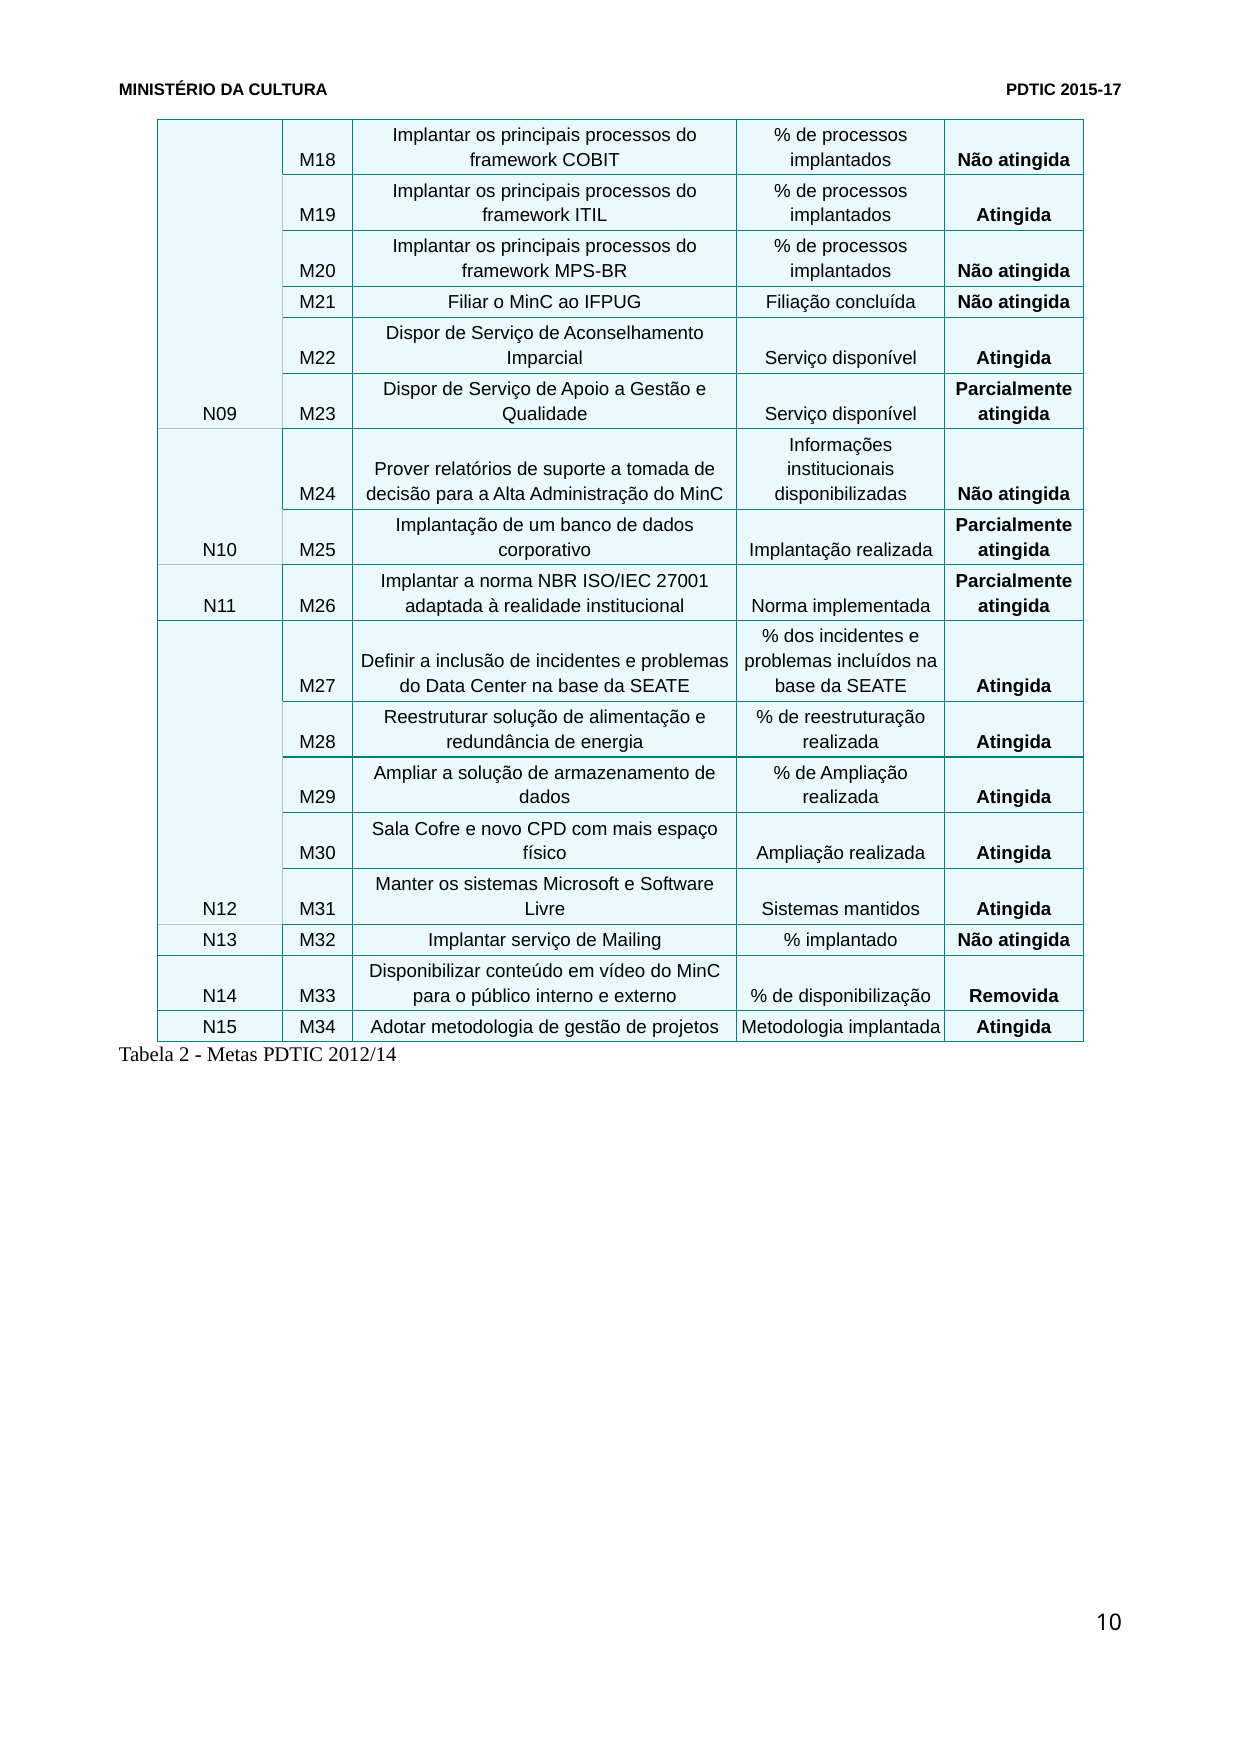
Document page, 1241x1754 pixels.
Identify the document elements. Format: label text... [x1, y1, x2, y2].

table_cell Dispor de Serviço de Apoio a Gestão e Qualidade [353, 374, 736, 428]
table_cell N14 [158, 956, 282, 1010]
table_cell Implantação realizada [737, 510, 944, 564]
table_cell Atingida [945, 869, 1083, 923]
table_cell Reestruturar solução de alimentação e redundância de energia [353, 702, 736, 756]
table_cell % dos incidentes e problemas incluídos na base da SEATE [737, 621, 944, 701]
table_cell Filiar o MinC ao IFPUG [353, 287, 736, 317]
table_cell Ampliar a solução de armazenamento de dados [353, 758, 736, 812]
table_cell Atingida [945, 1011, 1083, 1041]
table_cell M20 [283, 231, 352, 286]
table_cell M32 [283, 925, 352, 954]
table_cell Atingida [945, 702, 1083, 756]
table_cell Não atingida [945, 925, 1083, 954]
table_cell Implantar os principais processos do framework COBIT [353, 120, 736, 174]
table_cell M25 [283, 510, 352, 564]
table_cell M19 [283, 175, 352, 230]
table_cell Norma implementada [737, 565, 944, 620]
text Tabela 2 - Metas PDTIC 2012/14 [118, 1042, 1122, 1066]
table_cell N09 [158, 120, 282, 428]
table_cell Disponibilizar conteúdo em vídeo do MinC para o público interno e externo [353, 956, 736, 1010]
table_cell Implantar serviço de Mailing [353, 925, 736, 954]
table_cell % implantado [737, 925, 944, 954]
table_cell N15 [158, 1011, 282, 1041]
table_cell M22 [283, 318, 352, 372]
table_cell Ampliação realizada [737, 813, 944, 868]
table_cell N11 [158, 565, 282, 620]
table_cell Atingida [945, 758, 1083, 812]
table_cell M21 [283, 287, 352, 317]
table_cell Parcialmente atingida [945, 374, 1083, 428]
table_cell Parcialmente atingida [945, 510, 1083, 564]
table_cell Implantação de um banco de dados corporativo [353, 510, 736, 564]
table_cell Prover relatórios de suporte a tomada de decisão para a Alta Administração do MinC [353, 429, 736, 509]
table_cell Implantar a norma NBR ISO/IEC 27001 adaptada à realidade institucional [353, 565, 736, 620]
table_cell M31 [283, 869, 352, 923]
table_cell Dispor de Serviço de Aconselhamento Imparcial [353, 318, 736, 372]
table_cell Atingida [945, 621, 1083, 701]
table_cell Atingida [945, 318, 1083, 372]
table_cell Removida [945, 956, 1083, 1010]
table_cell M18 [283, 120, 352, 174]
table_cell Adotar metodologia de gestão de projetos [353, 1011, 736, 1041]
table_cell Serviço disponível [737, 374, 944, 428]
table_cell M29 [283, 758, 352, 812]
table_cell Manter os sistemas Microsoft e Software Livre [353, 869, 736, 923]
table_cell Definir a inclusão de incidentes e problemas do Data Center na base da SEATE [353, 621, 736, 701]
table_cell M24 [283, 429, 352, 509]
table_cell M26 [283, 565, 352, 620]
table_cell % de reestruturação realizada [737, 702, 944, 756]
table_cell Serviço disponível [737, 318, 944, 372]
table_cell % de processos implantados [737, 175, 944, 230]
table_cell M23 [283, 374, 352, 428]
table_cell Não atingida [945, 429, 1083, 509]
table_cell Não atingida [945, 231, 1083, 286]
table_cell M28 [283, 702, 352, 756]
table_cell Filiação concluída [737, 287, 944, 317]
table_cell M33 [283, 956, 352, 1010]
table_cell N13 [158, 925, 282, 954]
table_cell Parcialmente atingida [945, 565, 1083, 620]
table_cell % de processos implantados [737, 120, 944, 174]
table_cell M30 [283, 813, 352, 868]
table_cell M27 [283, 621, 352, 701]
table_cell Sala Cofre e novo CPD com mais espaço físico [353, 813, 736, 868]
table_cell Informações institucionais disponibilizadas [737, 429, 944, 509]
table_cell Sistemas mantidos [737, 869, 944, 923]
table_cell N12 [158, 621, 282, 923]
table_cell % de disponibilização [737, 956, 944, 1010]
table_cell N10 [158, 429, 282, 564]
table_cell Implantar os principais processos do framework ITIL [353, 175, 736, 230]
table_cell Implantar os principais processos do framework MPS-BR [353, 231, 736, 286]
table_cell Atingida [945, 813, 1083, 868]
table_cell % de Ampliação realizada [737, 758, 944, 812]
table_cell M34 [283, 1011, 352, 1041]
table_cell Não atingida [945, 120, 1083, 174]
table_cell Não atingida [945, 287, 1083, 317]
table_cell Atingida [945, 175, 1083, 230]
table_cell Metodologia implantada [737, 1011, 944, 1041]
table_cell % de processos implantados [737, 231, 944, 286]
